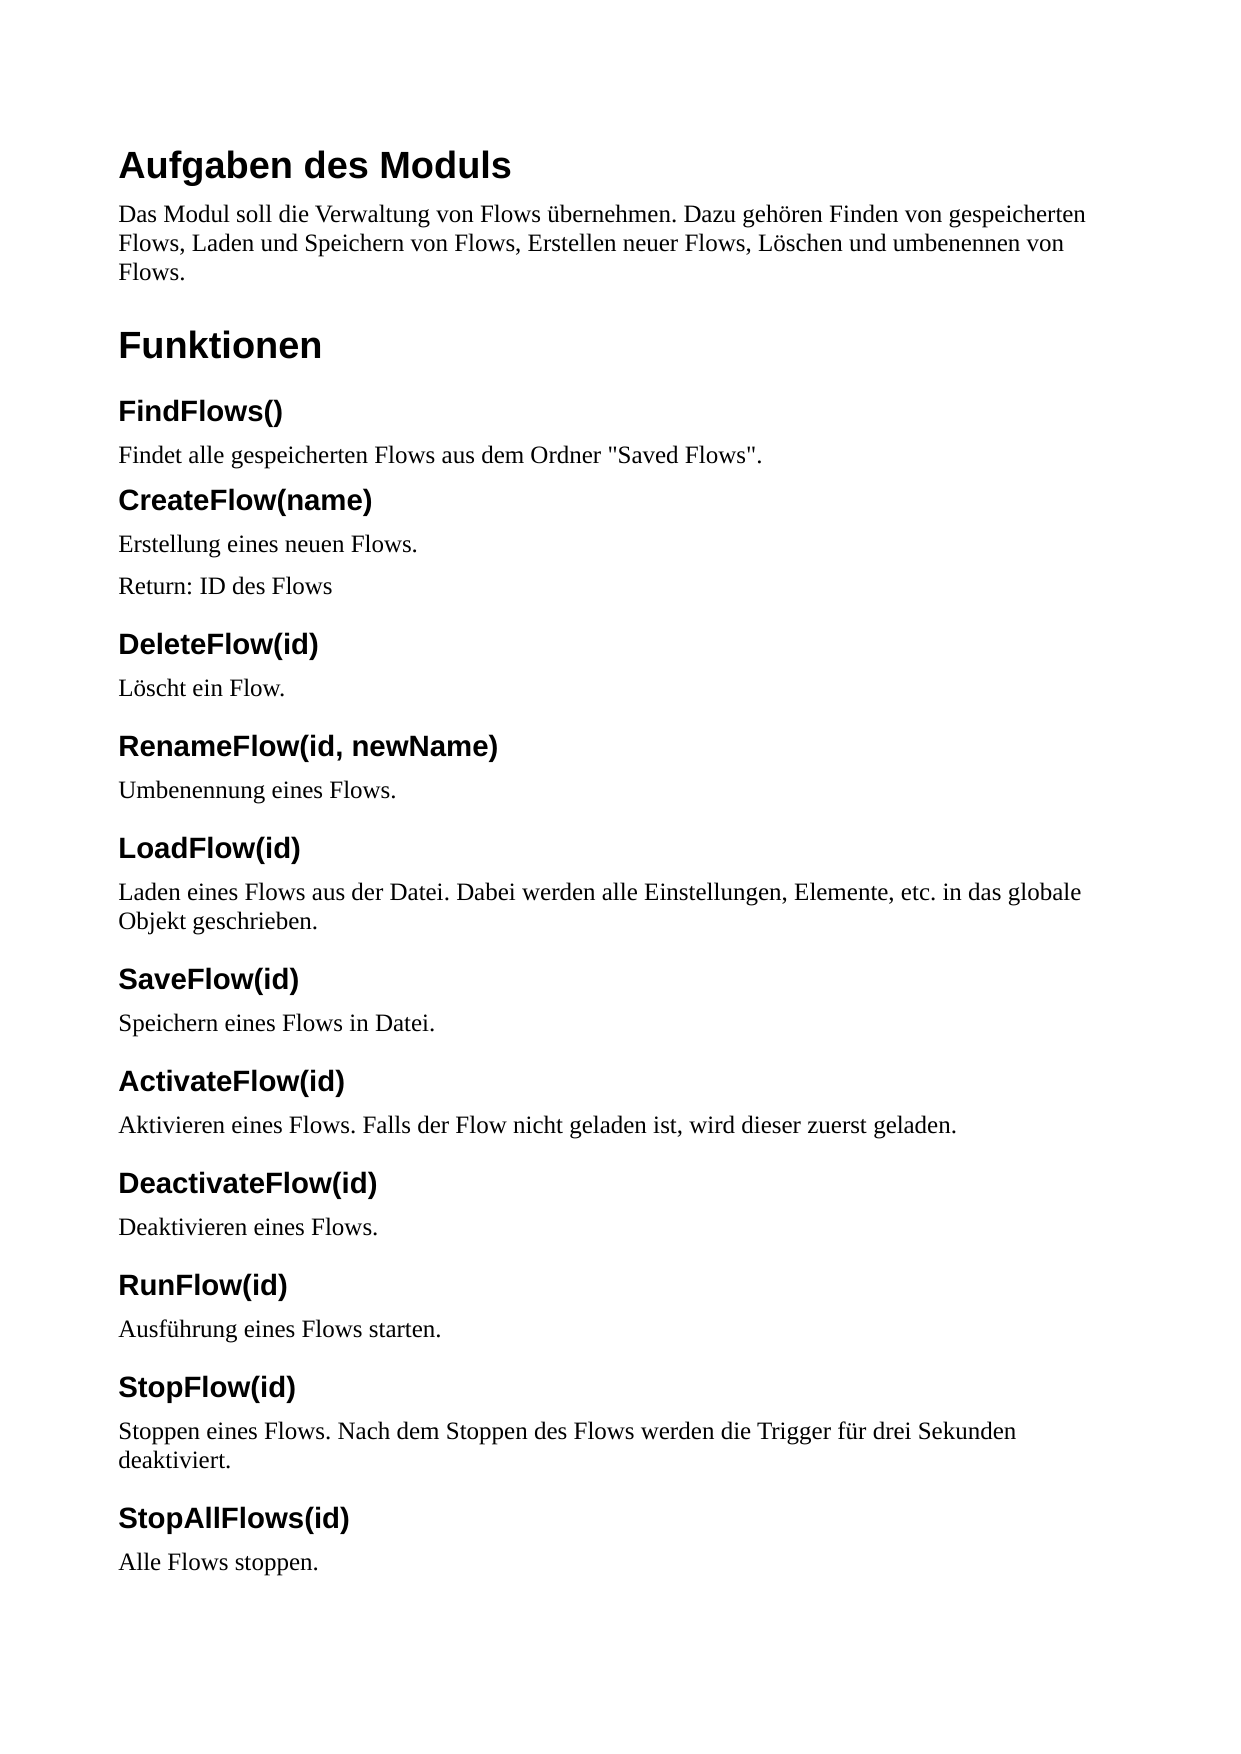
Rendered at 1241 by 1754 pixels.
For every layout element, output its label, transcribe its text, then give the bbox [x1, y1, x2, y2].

text Deaktivieren eines Flows. [118, 1212, 1122, 1241]
subtitle StopFlow(id) [118, 1370, 1122, 1404]
subtitle Aufgaben des Moduls [118, 143, 1122, 187]
text Aktivieren eines Flows. Falls der Flow nicht geladen ist, wird dieser zuerst geladen. [118, 1110, 1122, 1139]
text Laden eines Flows aus der Datei. Dabei werden alle Einstellungen, Elemente, etc. in das globale Objekt geschrieben. [118, 877, 1122, 934]
text Return: ID des Flows [118, 571, 1122, 599]
text Ausführung eines Flows starten. [118, 1314, 1122, 1343]
subtitle CreateFlow(name) [118, 483, 1122, 517]
subtitle RunFlow(id) [118, 1268, 1122, 1302]
subtitle ActivateFlow(id) [118, 1064, 1122, 1097]
text Umbenennung eines Flows. [118, 775, 1122, 804]
text Löscht ein Flow. [118, 673, 1122, 702]
subtitle FindFlows() [118, 394, 1122, 427]
subtitle DeleteFlow(id) [118, 627, 1122, 660]
subtitle LoadFlow(id) [118, 831, 1122, 864]
subtitle DeactivateFlow(id) [118, 1166, 1122, 1199]
subtitle RenameFlow(id, newName) [118, 729, 1122, 762]
subtitle SaveFlow(id) [118, 962, 1122, 995]
text Speichern eines Flows in Datei. [118, 1008, 1122, 1037]
subtitle StopAllFlows(id) [118, 1501, 1122, 1534]
text Alle Flows stoppen. [118, 1547, 1122, 1576]
subtitle Funktionen [118, 323, 1122, 367]
text Findet alle gespeicherten Flows aus dem Ordner "Saved Flows". [118, 440, 1122, 469]
text Das Modul soll die Verwaltung von Flows übernehmen. Dazu gehören Finden von gespeicherten Flows, Laden und Speichern von Flows, Erstellen neuer Flows, Löschen und umbenennen von Flows. [118, 199, 1122, 286]
text Erstellung eines neuen Flows. [118, 529, 1122, 558]
text Stoppen eines Flows. Nach dem Stoppen des Flows werden die Trigger für drei Sekunden deaktiviert. [118, 1416, 1122, 1474]
